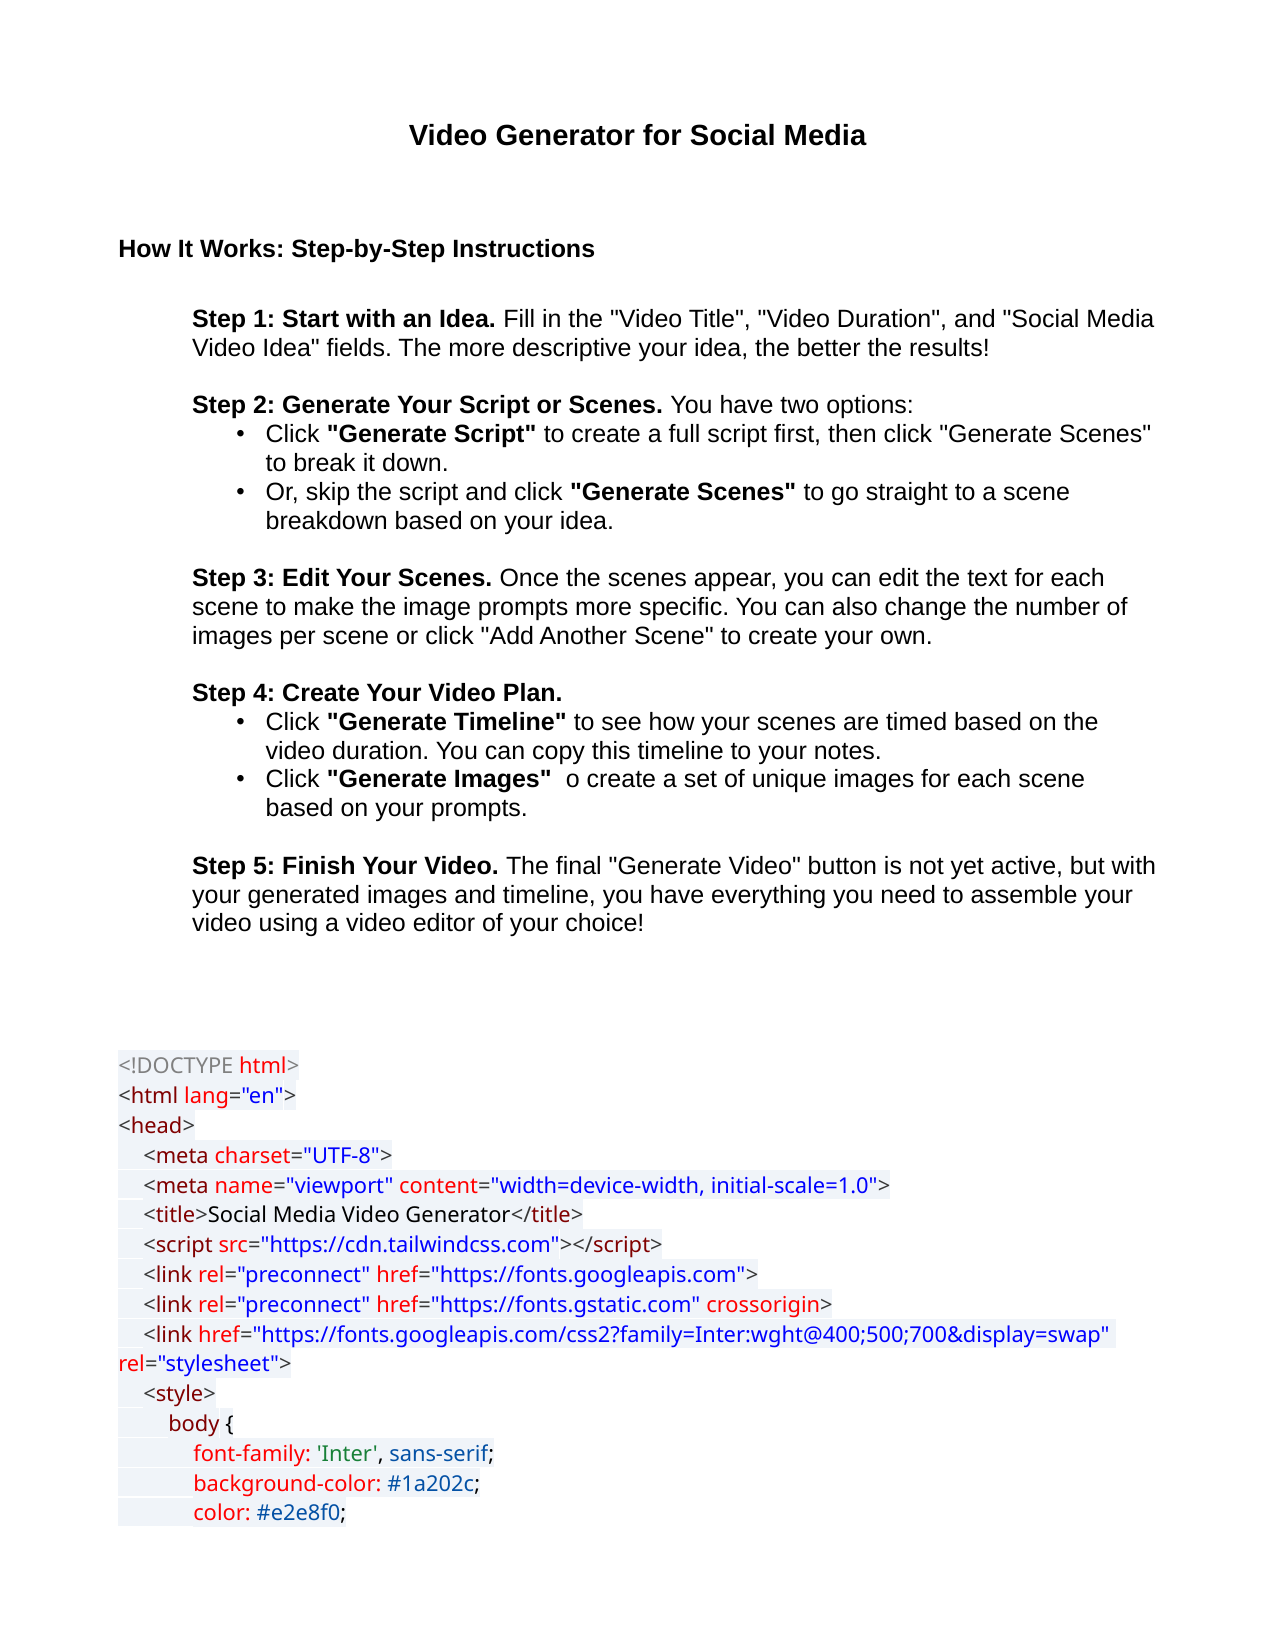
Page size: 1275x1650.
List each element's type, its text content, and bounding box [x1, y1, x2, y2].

text <script src="https://cdn.tailwindcss.com"></script> [118, 1229, 1157, 1259]
text <link rel="preconnect" href="https://fonts.googleapis.com"> [118, 1259, 1157, 1289]
text <style> [118, 1378, 1157, 1408]
text <head> [118, 1110, 1157, 1140]
list Click "Generate Images" o create a set of unique images for each scene based on your prompts. [236, 764, 1157, 851]
subtitle How It Works: Step-by-Step Instructions [118, 234, 1157, 292]
text <meta name="viewport" content="width=device-width, initial-scale=1.0"> [118, 1169, 1157, 1199]
list Step 2: Generate Your Script or Scenes. You have two options: [162, 390, 1157, 419]
list Step 4: Create Your Video Plan. [162, 678, 1157, 707]
text color: #e2e8f0; [118, 1497, 1157, 1527]
text background-color: #1a202c; [118, 1467, 1157, 1497]
text Video Generator for Social Media [118, 118, 1157, 209]
list Step 5: Finish Your Video. The final "Generate Video" button is not yet active, but with your generated images and timeline, you have everything you need to assemble your video using a video editor of your choice! [162, 851, 1157, 937]
text <!DOCTYPE html> [118, 1050, 1157, 1080]
text <link rel="preconnect" href="https://fonts.gstatic.com" crossorigin> [118, 1289, 1157, 1318]
text font-family: 'Inter', sans-serif; [118, 1438, 1157, 1467]
list Step 1: Start with an Idea. Fill in the "Video Title", "Video Duration", and "Social Media Video Idea" fields. The more descriptive your idea, the better the results! [162, 304, 1157, 390]
list Or, skip the script and click "Generate Scenes" to go straight to a scene breakdown based on your idea. [236, 477, 1157, 563]
text <meta charset="UTF-8"> [118, 1140, 1157, 1169]
list Click "Generate Timeline" to see how your scenes are timed based on the video duration. You can copy this timeline to your notes. [236, 707, 1157, 764]
text <html lang="en"> [118, 1080, 1157, 1110]
list Click "Generate Script" to create a full script first, then click "Generate Scenes" to break it down. [236, 419, 1157, 477]
text <link href="https://fonts.googleapis.com/css2?family=Inter:wght@400;500;700&display=swap" rel="stylesheet"> [118, 1318, 1157, 1378]
list Step 3: Edit Your Scenes. Once the scenes appear, you can edit the text for each scene to make the image prompts more specific. You can also change the number of images per scene or click "Add Another Scene" to create your own. [162, 563, 1157, 678]
text body { [118, 1408, 1157, 1438]
text <title>Social Media Video Generator</title> [118, 1199, 1157, 1229]
